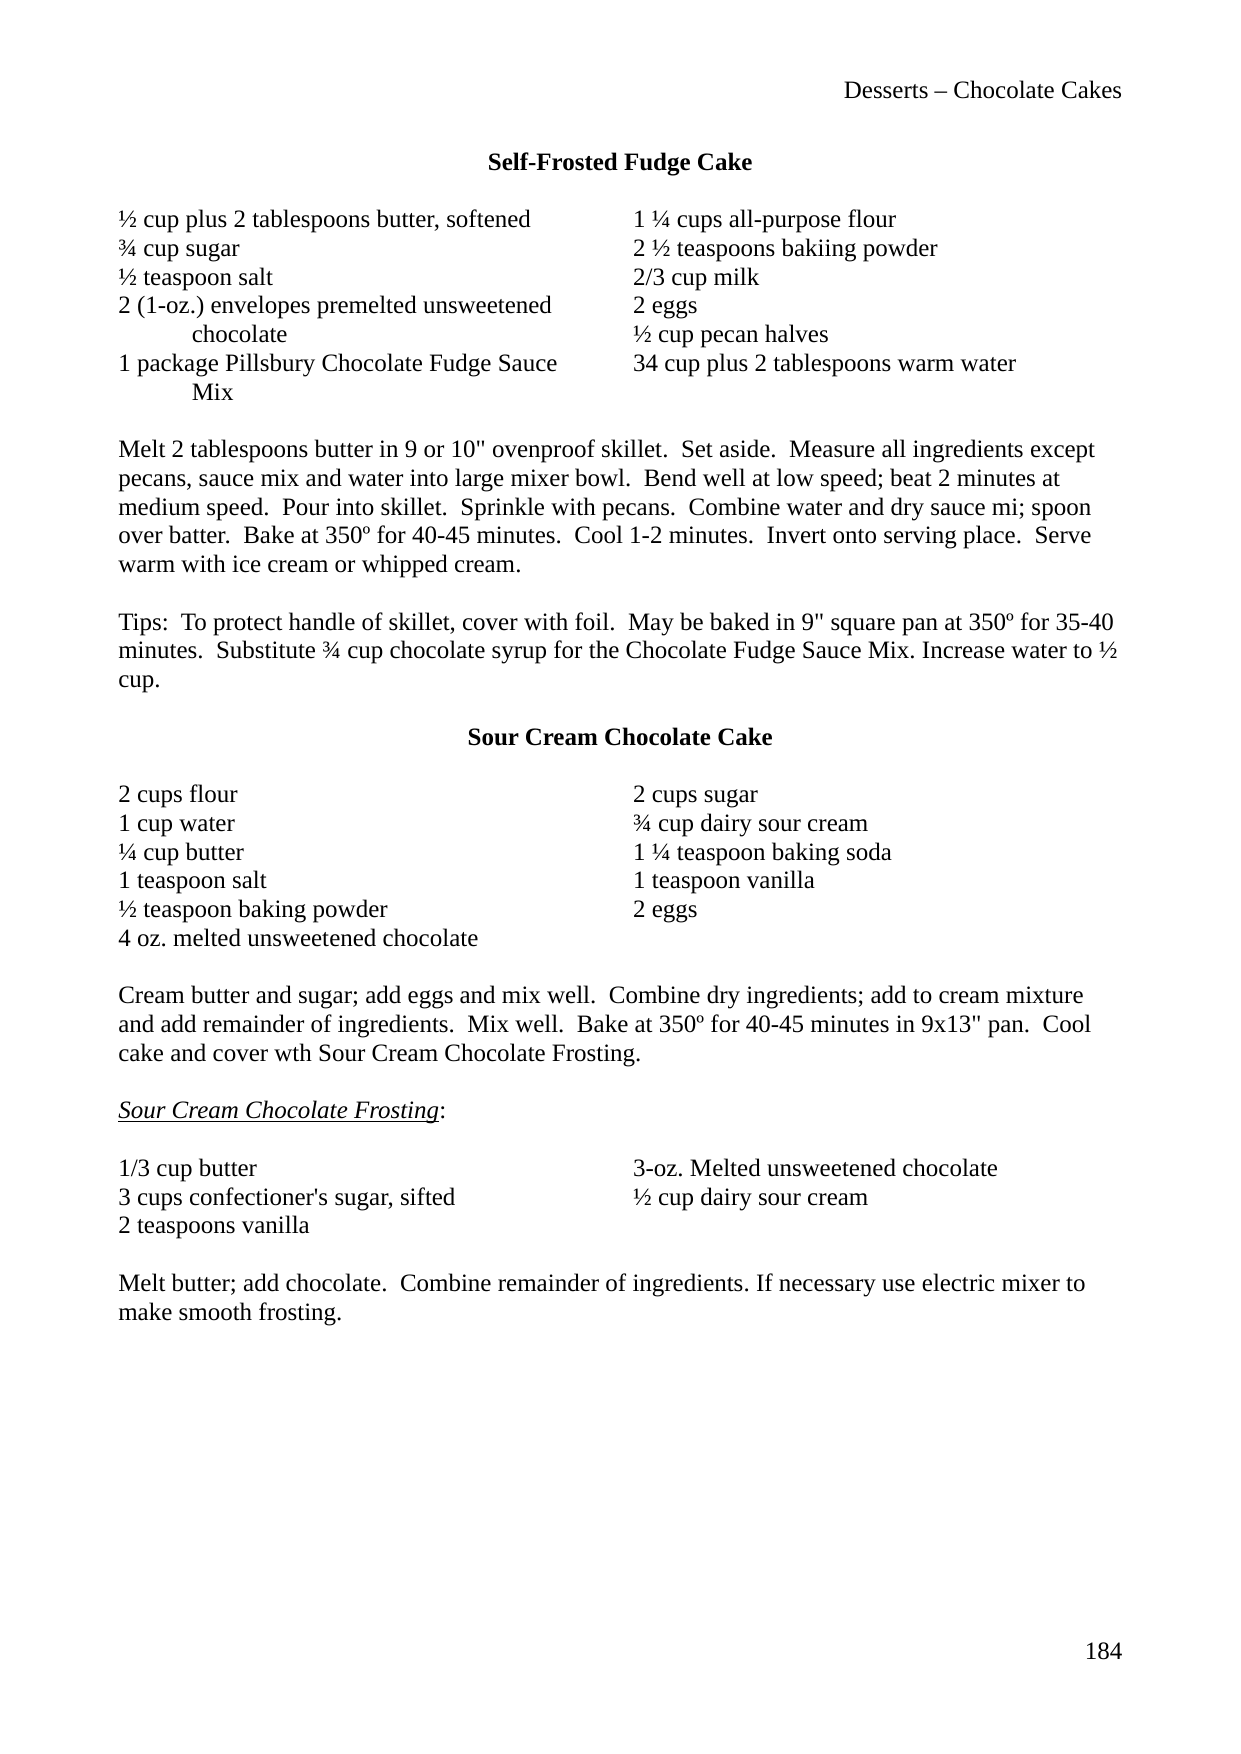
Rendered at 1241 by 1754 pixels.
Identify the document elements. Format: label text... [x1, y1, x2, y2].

text chocolate ½ cup pecan halves [118, 319, 1122, 348]
text 2 teaspoons vanilla [118, 1211, 1122, 1239]
text 1 cup water ¾ cup dairy sour cream [118, 808, 1122, 837]
text ¾ cup sugar 2 ½ teaspoons bakiing powder [118, 233, 1122, 262]
text Mix [118, 377, 1122, 406]
text Melt 2 tablespoons butter in 9 or 10" ovenproof skillet. Set aside. Measure all ingredients except pecans, sauce mix and water into large mixer bowl. Bend well at low speed; beat 2 minutes at medium speed. Pour into skillet. Sprinkle with pecans. Combine water and dry sauce mi; spoon over batter. Bake at 350º for 40-45 minutes. Cool 1-2 minutes. Invert onto serving place. Serve warm with ice cream or whipped cream. [118, 434, 1122, 578]
text ½ teaspoon baking powder 2 eggs [118, 894, 1122, 923]
text 1 package Pillsbury Chocolate Fudge Sauce 34 cup plus 2 tablespoons warm water [118, 348, 1122, 377]
text ¼ cup butter 1 ¼ teaspoon baking soda [118, 837, 1122, 866]
text 1 teaspoon salt 1 teaspoon vanilla [118, 866, 1122, 894]
text Self-Frosted Fudge Cake [118, 147, 1122, 176]
text 2 (1-oz.) envelopes premelted unsweetened 2 eggs [118, 291, 1122, 319]
text ½ cup plus 2 tablespoons butter, softened 1 ¼ cups all-purpose flour [118, 204, 1122, 233]
text Cream butter and sugar; add eggs and mix well. Combine dry ingredients; add to cream mixture and add remainder of ingredients. Mix well. Bake at 350º for 40-45 minutes in 9x13" pan. Cool cake and cover wth Sour Cream Chocolate Frosting. [118, 981, 1122, 1067]
text Sour Cream Chocolate Frosting: [118, 1096, 1122, 1124]
text ½ teaspoon salt 2/3 cup milk [118, 262, 1122, 291]
text 2 cups flour 2 cups sugar [118, 779, 1122, 808]
text Sour Cream Chocolate Cake [118, 722, 1122, 751]
text 4 oz. melted unsweetened chocolate [118, 923, 1122, 952]
text 1/3 cup butter 3-oz. Melted unsweetened chocolate [118, 1153, 1122, 1182]
text Tips: To protect handle of skillet, cover with foil. May be baked in 9" square pan at 350º for 35-40 minutes. Substitute ¾ cup chocolate syrup for the Chocolate Fudge Sauce Mix. Increase water to ½ cup. [118, 607, 1122, 693]
text Melt butter; add chocolate. Combine remainder of ingredients. If necessary use electric mixer to make smooth frosting. [118, 1268, 1122, 1326]
text 3 cups confectioner's sugar, sifted ½ cup dairy sour cream [118, 1182, 1122, 1211]
